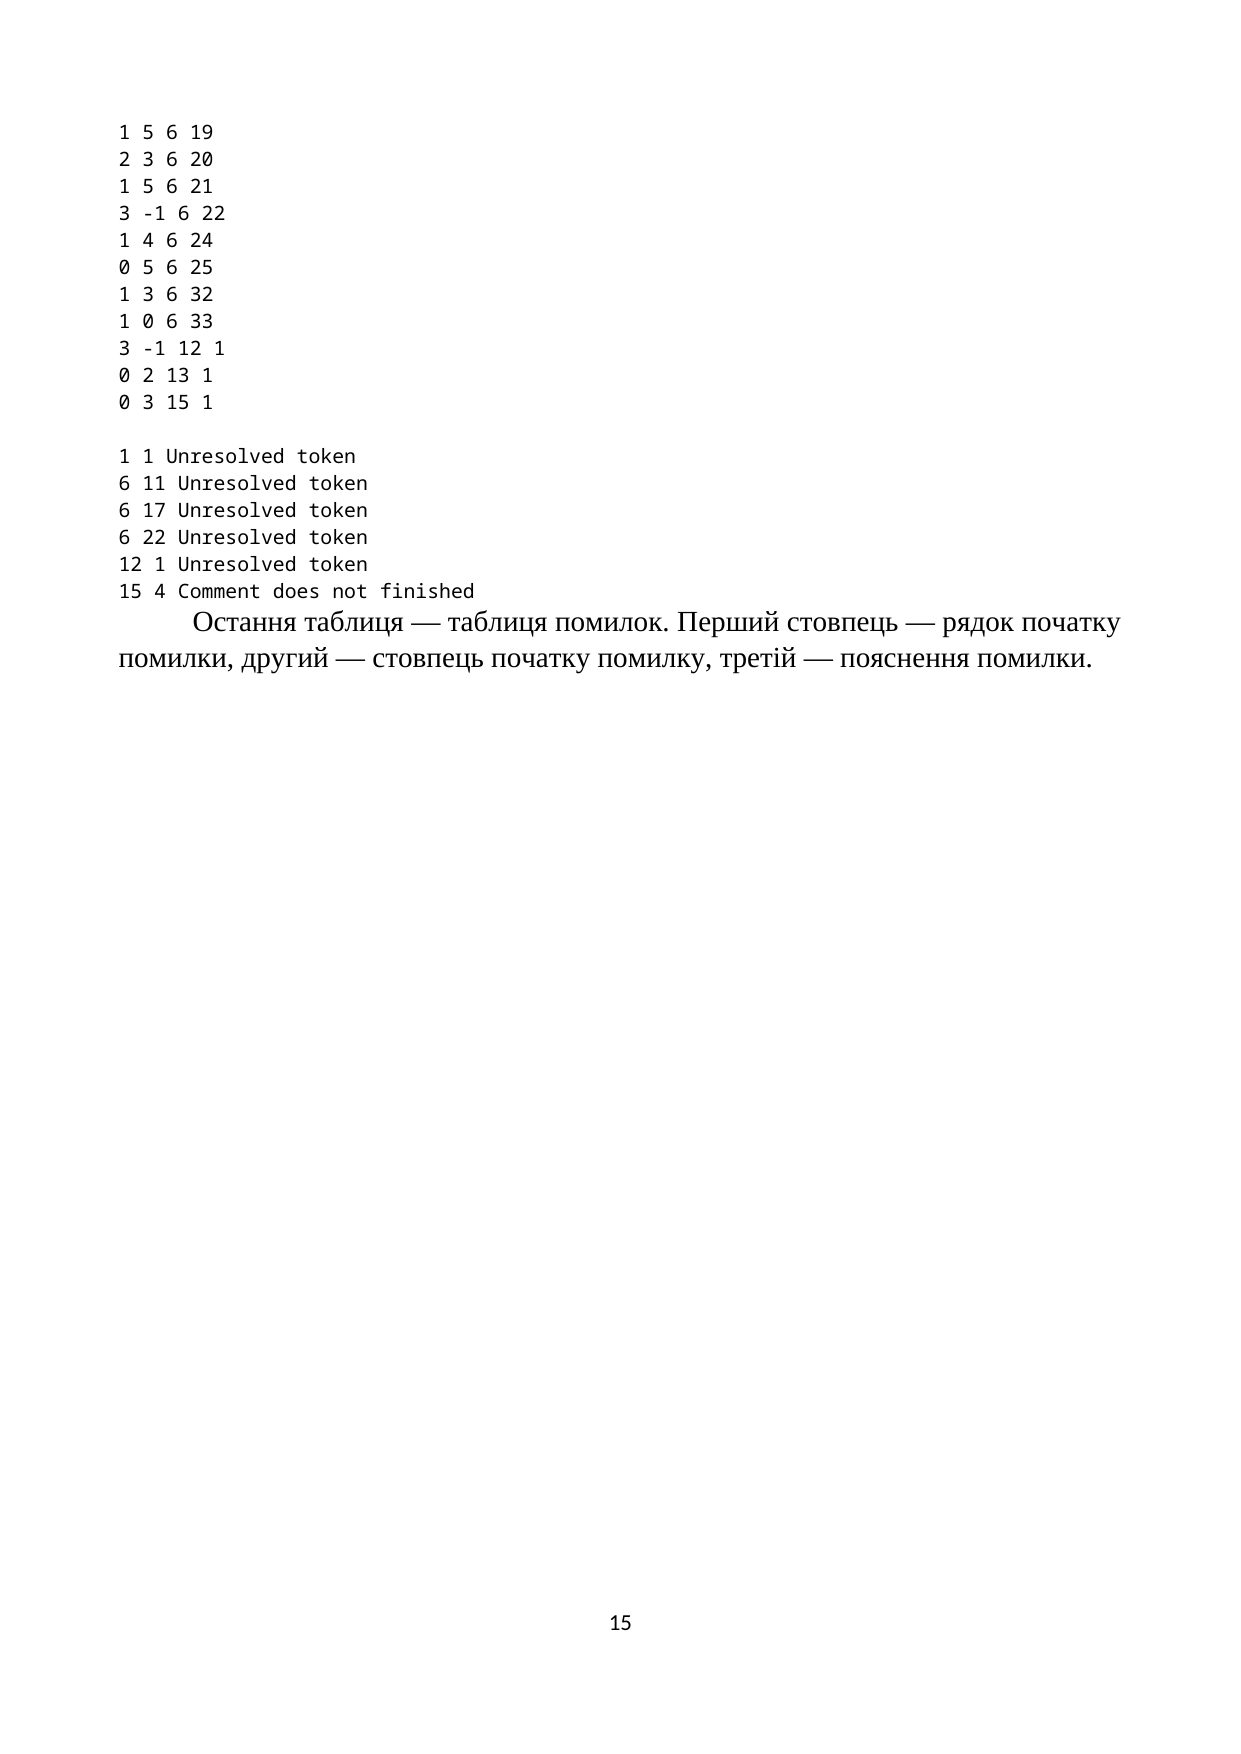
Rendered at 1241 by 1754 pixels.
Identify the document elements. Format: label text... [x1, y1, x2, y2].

text 1 4 6 24 [118, 226, 1122, 253]
text 3 -1 6 22 [118, 199, 1122, 226]
text 2 3 6 20 [118, 145, 1122, 172]
text 1 1 Unresolved token [118, 442, 1122, 469]
text 12 1 Unresolved token [118, 550, 1122, 577]
text 0 5 6 25 [118, 253, 1122, 280]
text 6 11 Unresolved token [118, 469, 1122, 496]
text 0 2 13 1 [118, 361, 1122, 388]
text 3 -1 12 1 [118, 334, 1122, 361]
text 15 4 Comment does not finished [118, 577, 1122, 604]
text 1 5 6 21 [118, 172, 1122, 199]
text 1 5 6 19 [118, 118, 1122, 145]
text 0 3 15 1 [118, 388, 1122, 415]
text 6 17 Unresolved token [118, 496, 1122, 523]
text 1 3 6 32 [118, 280, 1122, 307]
text Остання таблиця — таблиця помилок. Перший стовпець — рядок початку помилки, другий — стовпець початку помилку, третій — пояснення помилки. [118, 604, 1122, 674]
text 6 22 Unresolved token [118, 523, 1122, 550]
text 1 0 6 33 [118, 307, 1122, 334]
